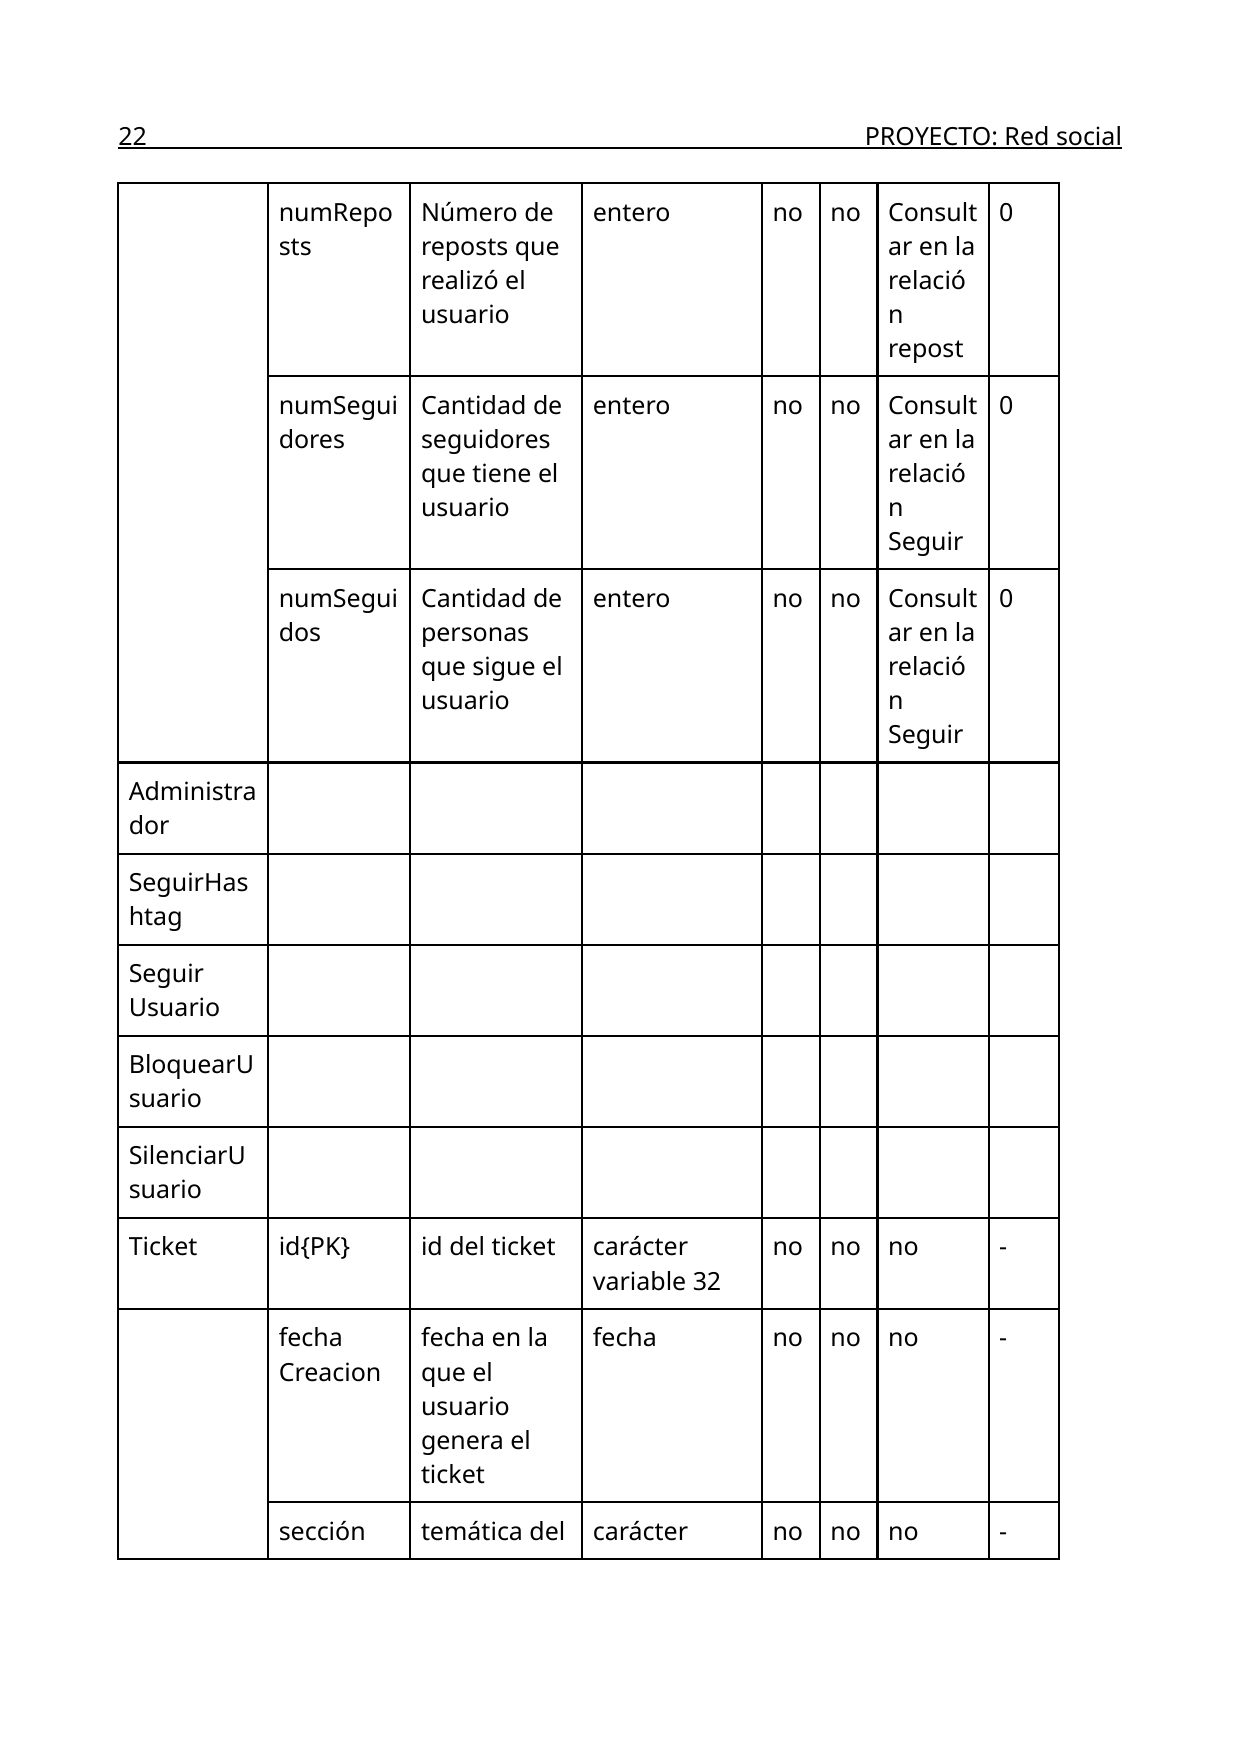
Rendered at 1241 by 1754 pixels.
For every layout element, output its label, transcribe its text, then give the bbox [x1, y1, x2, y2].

table_cell Ticket [119, 1219, 267, 1308]
table_cell fecha [583, 1310, 761, 1501]
table_cell [119, 1310, 267, 1558]
table_cell BloquearUsuario [119, 1037, 267, 1126]
table_cell [583, 946, 761, 1034]
table_cell 0 [990, 377, 1058, 568]
table_cell Seguir Usuario [119, 946, 267, 1034]
table_cell no [763, 1503, 819, 1558]
table_cell entero [583, 377, 761, 568]
table_cell [763, 1037, 819, 1126]
table_cell [411, 1037, 581, 1126]
table_cell [411, 855, 581, 943]
table_cell [763, 1128, 819, 1217]
table_cell [411, 764, 581, 852]
table_cell no [879, 1503, 988, 1558]
table_cell no [763, 184, 819, 375]
table_cell [879, 764, 988, 852]
table_cell no [763, 1219, 819, 1308]
table_cell carácter variable 32 [583, 1219, 761, 1308]
table_cell [583, 855, 761, 943]
table_cell [821, 946, 876, 1034]
table_cell [269, 1037, 409, 1126]
table_cell [990, 946, 1058, 1034]
table_cell no [821, 377, 876, 568]
table_cell fecha en la que el usuario genera el ticket [411, 1310, 581, 1501]
table_cell Administrador [119, 764, 267, 852]
table_cell no [821, 1310, 876, 1501]
table_cell numSeguidores [269, 377, 409, 568]
table_cell [411, 946, 581, 1034]
table_cell [821, 764, 876, 852]
table_cell [879, 946, 988, 1034]
table_cell [990, 764, 1058, 852]
table_cell [269, 946, 409, 1034]
table_cell [269, 855, 409, 943]
table_cell id{PK} [269, 1219, 409, 1308]
table_cell Cantidad de seguidores que tiene el usuario [411, 377, 581, 568]
table_cell [821, 1128, 876, 1217]
table_cell [879, 855, 988, 943]
table_cell 0 [990, 570, 1058, 761]
table_cell [583, 1128, 761, 1217]
table_cell [269, 1128, 409, 1217]
table_cell no [821, 1219, 876, 1308]
table_cell entero [583, 570, 761, 761]
table_cell [990, 855, 1058, 943]
table_cell entero [583, 184, 761, 375]
table_cell no [763, 570, 819, 761]
table_cell id del ticket [411, 1219, 581, 1308]
table_cell - [990, 1310, 1058, 1501]
table_cell no [879, 1219, 988, 1308]
table_cell no [763, 377, 819, 568]
table_cell SilenciarUsuario [119, 1128, 267, 1217]
table_cell [583, 1037, 761, 1126]
table_cell SeguirHashtag [119, 855, 267, 943]
table_cell sección [269, 1503, 409, 1558]
table_cell [990, 1037, 1058, 1126]
table_cell Número de reposts que realizó el usuario [411, 184, 581, 375]
table_cell Consultar en la relación Seguir [879, 377, 988, 568]
table_cell [763, 946, 819, 1034]
table_cell [269, 764, 409, 852]
table_cell [763, 855, 819, 943]
table_cell Consultar en la relación Seguir [879, 570, 988, 761]
table_cell 0 [990, 184, 1058, 375]
table_cell Cantidad de personas que sigue el usuario [411, 570, 581, 761]
table_cell - [990, 1219, 1058, 1308]
table_cell numSeguidos [269, 570, 409, 761]
table_cell numReposts [269, 184, 409, 375]
table_cell [821, 1037, 876, 1126]
table_cell Consultar en la relación repost [879, 184, 988, 375]
table_cell [990, 1128, 1058, 1217]
table_cell no [879, 1310, 988, 1501]
table_cell [879, 1128, 988, 1217]
table_cell [821, 855, 876, 943]
table_cell - [990, 1503, 1058, 1558]
table_cell [879, 1037, 988, 1126]
table_cell [411, 1128, 581, 1217]
table_cell [763, 764, 819, 852]
table_cell no [821, 184, 876, 375]
table_cell carácter [583, 1503, 761, 1558]
table_cell fecha Creacion [269, 1310, 409, 1501]
table_cell [119, 184, 267, 761]
table_cell no [821, 1503, 876, 1558]
table_cell no [763, 1310, 819, 1501]
table_cell [583, 764, 761, 852]
table_cell temática del [411, 1503, 581, 1558]
table_cell no [821, 570, 876, 761]
